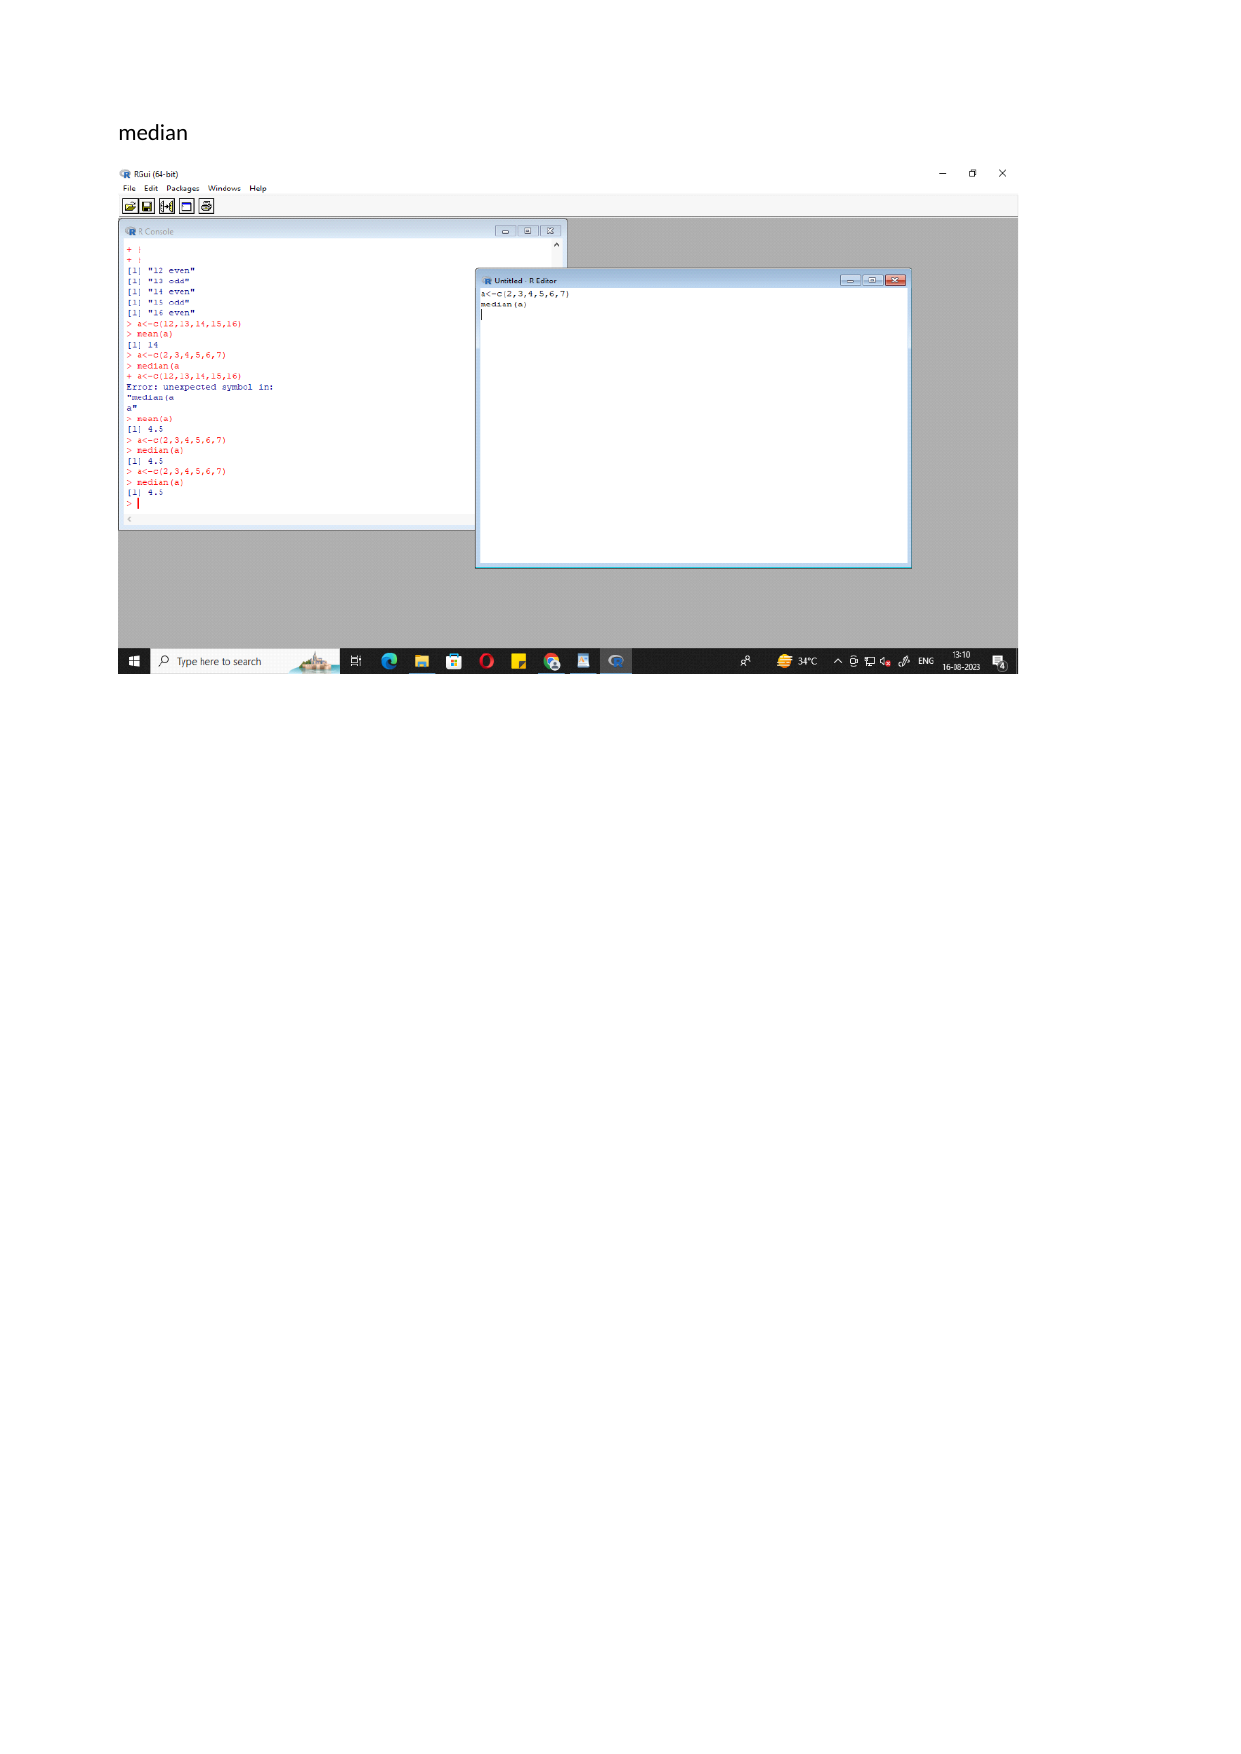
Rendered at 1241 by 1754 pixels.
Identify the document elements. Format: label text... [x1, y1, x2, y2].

text median [118, 118, 1122, 146]
